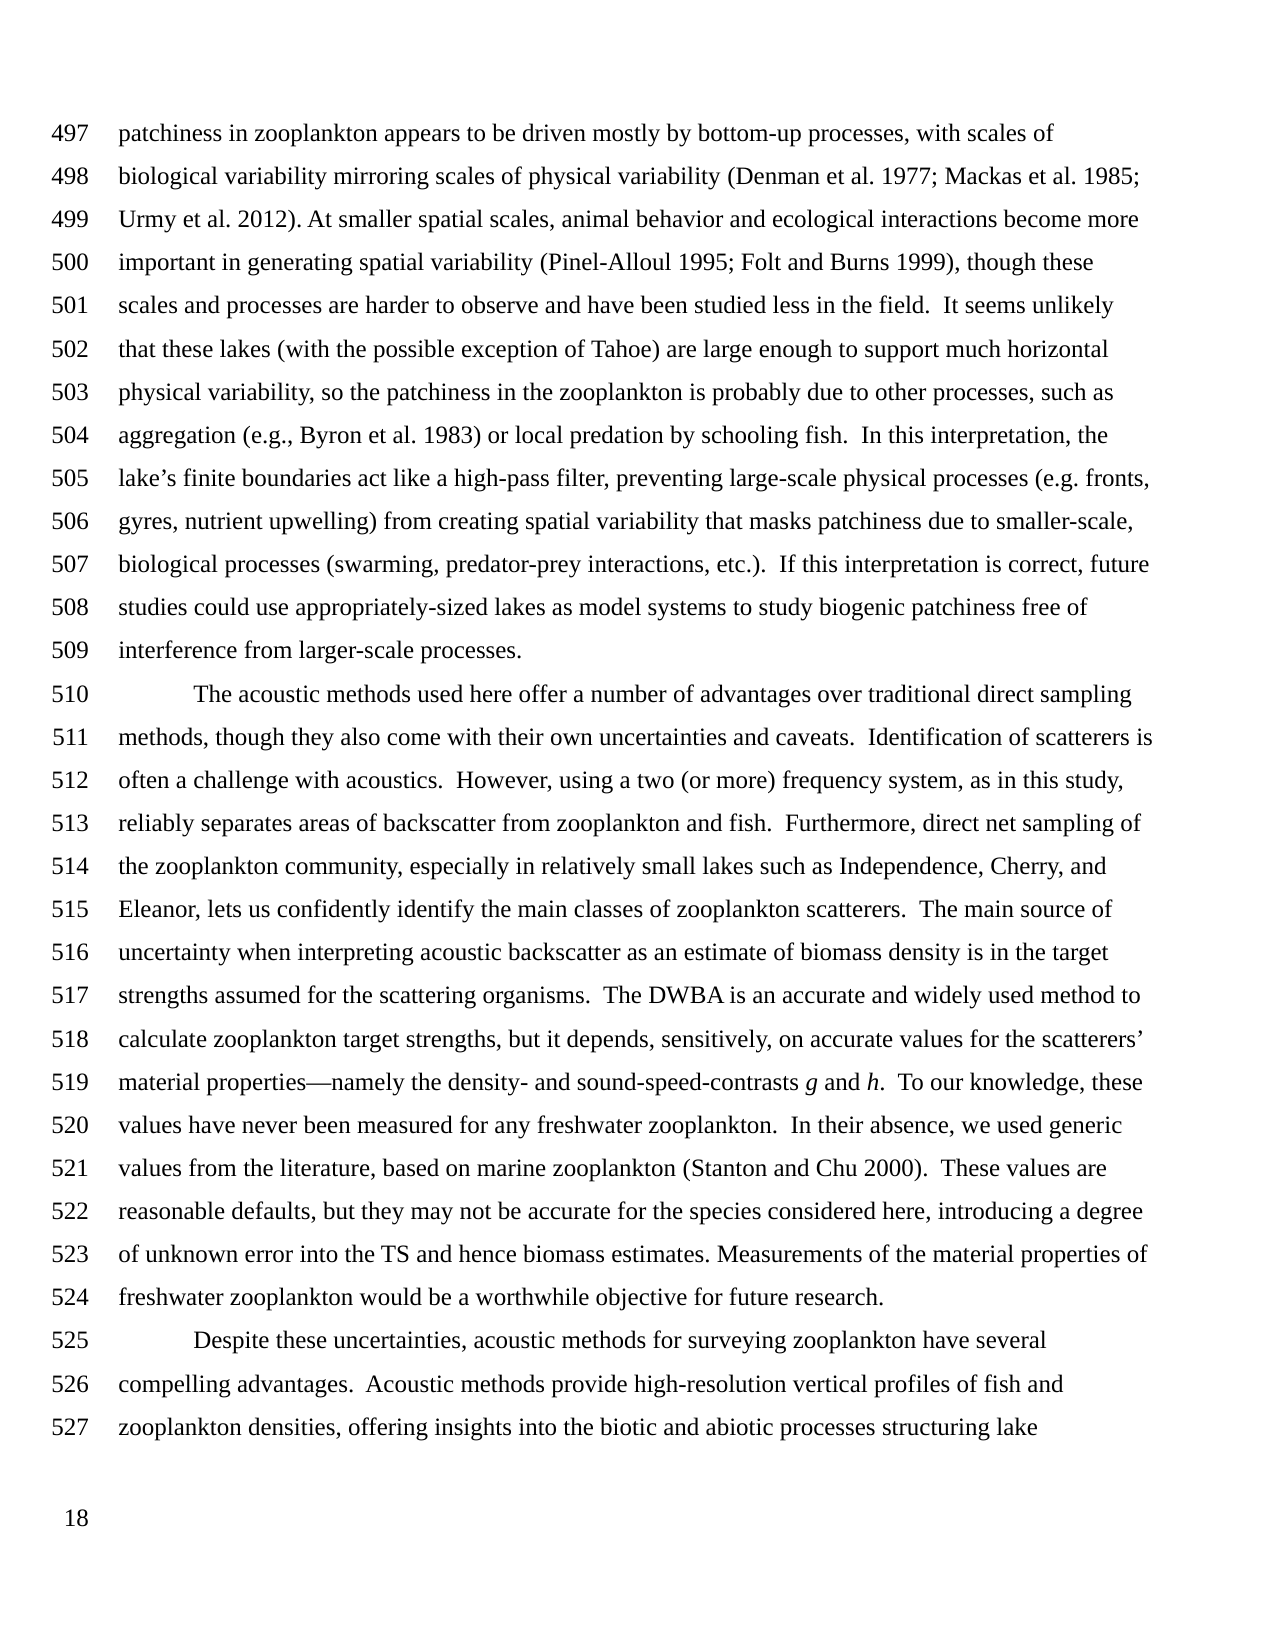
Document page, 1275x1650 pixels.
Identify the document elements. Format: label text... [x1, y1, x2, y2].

text patchiness in zooplankton appears to be driven mostly by bottom-up processes, with scales of biological variability mirroring scales of physical variability (Denman et al. 1977; Mackas et al. 1985; Urmy et al. 2012)⁠. At smaller spatial scales, animal behavior and ecological interactions become more important in generating spatial variability (Pinel-Alloul 1995; Folt and Burns 1999)⁠, though these scales and processes are harder to observe and have been studied less in the field. It seems unlikely that these lakes (with the possible exception of Tahoe) are large enough to support much horizontal physical variability, so the patchiness in the zooplankton is probably due to other processes, such as aggregation (e.g., Byron et al. 1983)⁠ or local predation by schooling fish. In this interpretation, the lake’s finite boundaries act like a high-pass filter, preventing large-scale physical processes (e.g. fronts, gyres, nutrient upwelling) from creating spatial variability that masks patchiness due to smaller-scale, biological processes (swarming, predator-prey interactions, etc.). If this interpretation is correct, future studies could use appropriately-sized lakes as model systems to study biogenic patchiness free of interference from larger-scale processes. [118, 118, 1157, 664]
text Despite these uncertainties, acoustic methods for surveying zooplankton have several compelling advantages. Acoustic methods provide high-resolution vertical profiles of fish and zooplankton densities, offering insights into the biotic and abiotic processes structuring lake [118, 1326, 1157, 1441]
text The acoustic methods used here offer a number of advantages over traditional direct sampling methods, though they also come with their own uncertainties and caveats. Identification of scatterers is often a challenge with acoustics. However, using a two (or more) frequency system, as in this study, reliably separates areas of backscatter from zooplankton and fish. Furthermore, direct net sampling of the zooplankton community, especially in relatively small lakes such as Independence, Cherry, and Eleanor, lets us confidently identify the main classes of zooplankton scatterers. The main source of uncertainty when interpreting acoustic backscatter as an estimate of biomass density is in the target strengths assumed for the scattering organisms. The DWBA is an accurate and widely used method to calculate zooplankton target strengths, but it depends, sensitively, on accurate values for the scatterers’ material properties—namely the density- and sound-speed-contrasts g and h. To our knowledge, these values have never been measured for any freshwater zooplankton. In their absence, we used generic values from the literature, based on marine zooplankton (Stanton and Chu 2000)⁠. These values are reasonable defaults, but they may not be accurate for the species considered here, introducing a degree of unknown error into the TS and hence biomass estimates. Measurements of the material properties of freshwater zooplankton would be a worthwhile objective for future research. [118, 679, 1157, 1311]
